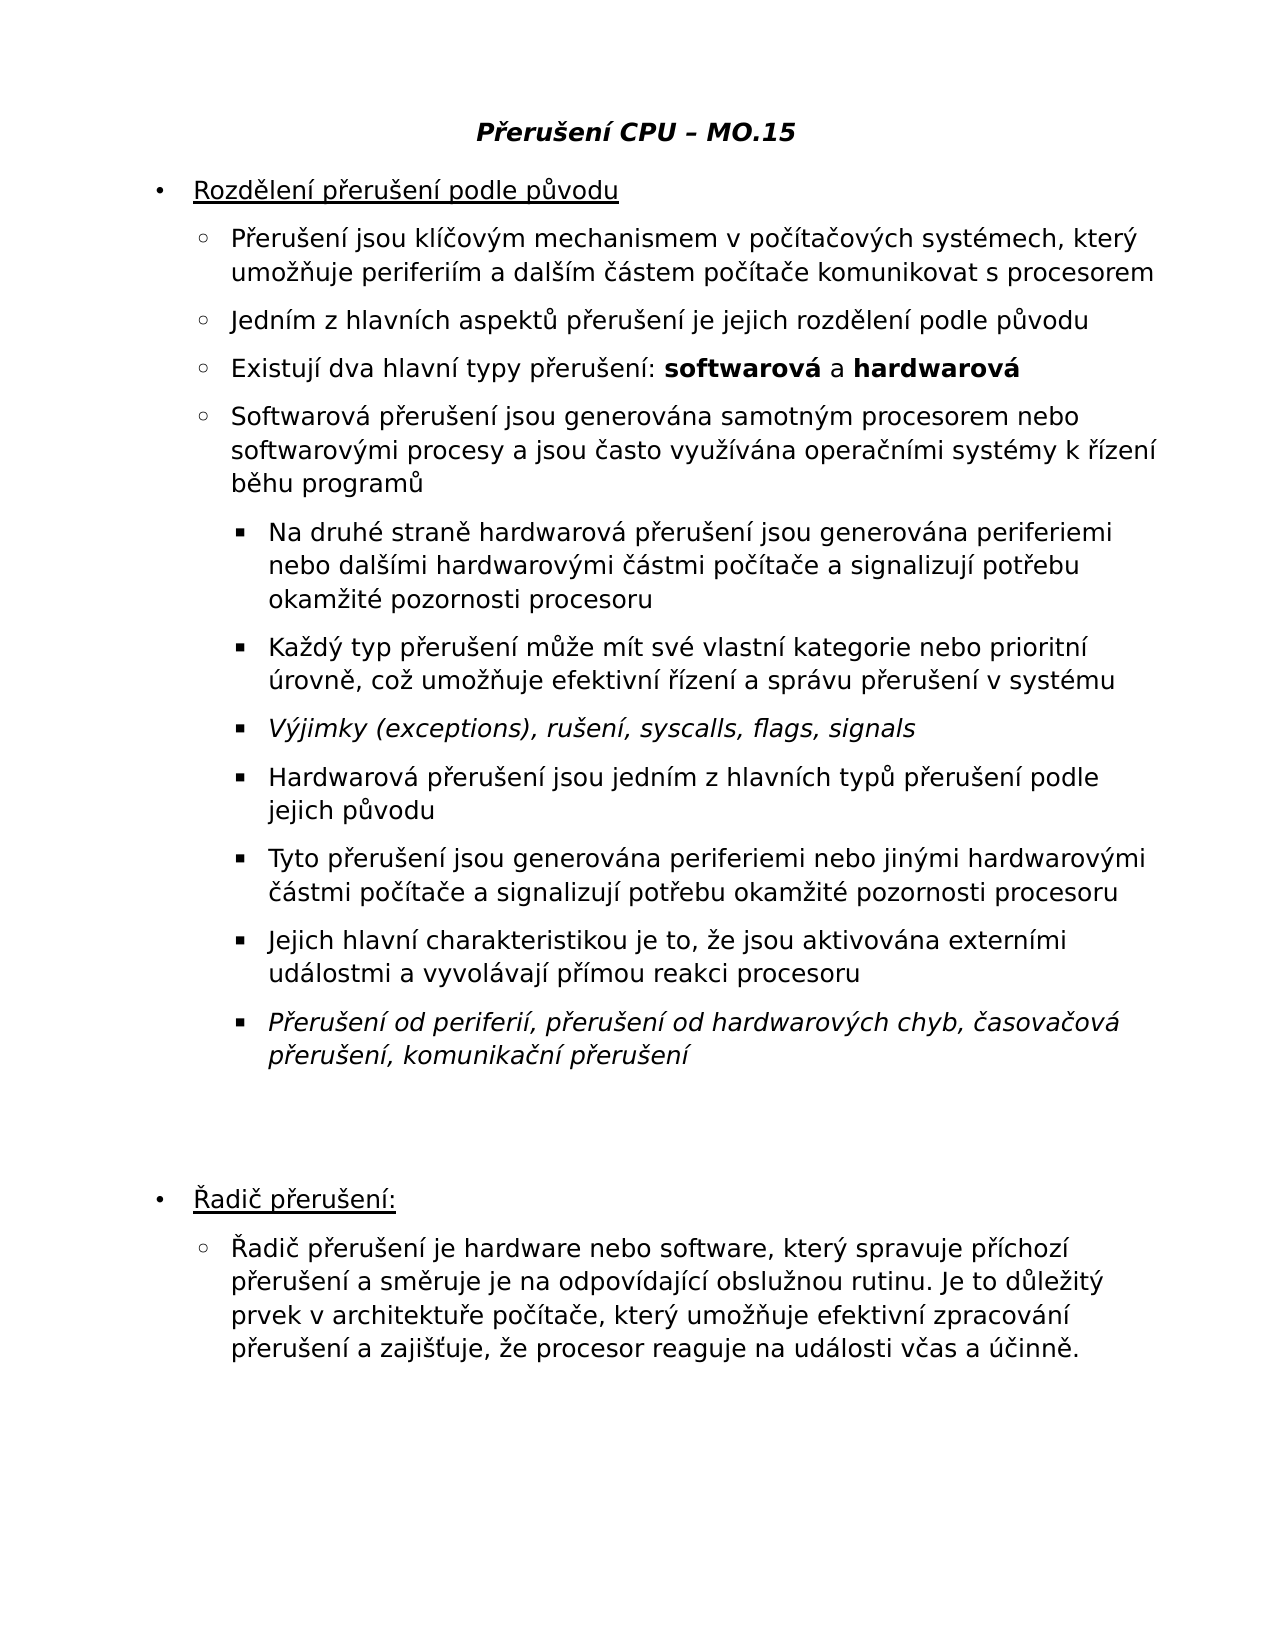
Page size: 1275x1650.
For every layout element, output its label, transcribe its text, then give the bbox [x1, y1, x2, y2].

list Hardwarová přerušení jsou jedním z hlavních typů přerušení podle jejich původu [231, 763, 1157, 825]
list Přerušení jsou klíčovým mechanismem v počítačových systémech, který umožňuje periferiím a dalším částem počítače komunikovat s procesorem [193, 224, 1157, 287]
list Řadič přerušení: [156, 1186, 1157, 1215]
list Přerušení od periferií, přerušení od hardwarových chyb, časovačová přerušení, komunikační přerušení [231, 1008, 1157, 1070]
list Jejich hlavní charakteristikou je to, že jsou aktivována externími událostmi a vyvolávají přímou reakci procesoru [231, 926, 1157, 989]
text Přerušení CPU – MO.15 [118, 118, 1157, 147]
list Řadič přerušení je hardware nebo software, který spravuje příchozí přerušení a směruje je na odpovídající obslužnou rutinu. Je to důležitý prvek v architektuře počítače, který umožňuje efektivní zpracování přerušení a zajišťuje, že procesor reaguje na události včas a účinně. [193, 1234, 1157, 1363]
list Každý typ přerušení může mít své vlastní kategorie nebo prioritní úrovně, což umožňuje efektivní řízení a správu přerušení v systému [231, 633, 1157, 696]
list Jedním z hlavních aspektů přerušení je jejich rozdělení podle původu [193, 306, 1157, 335]
list Existují dva hlavní typy přerušení: softwarová a hardwarová [193, 354, 1157, 383]
list Výjimky (exceptions), rušení, syscalls, flags, signals [231, 714, 1157, 744]
list Softwarová přerušení jsou generována samotným procesorem nebo softwarovými procesy a jsou často využívána operačními systémy k řízení běhu programů [193, 402, 1157, 499]
list Rozdělení přerušení podle původu [156, 176, 1157, 206]
list Na druhé straně hardwarová přerušení jsou generována periferiemi nebo dalšími hardwarovými částmi počítače a signalizují potřebu okamžité pozornosti procesoru [231, 518, 1157, 614]
list Tyto přerušení jsou generována periferiemi nebo jinými hardwarovými částmi počítače a signalizují potřebu okamžité pozornosti procesoru [231, 844, 1157, 907]
